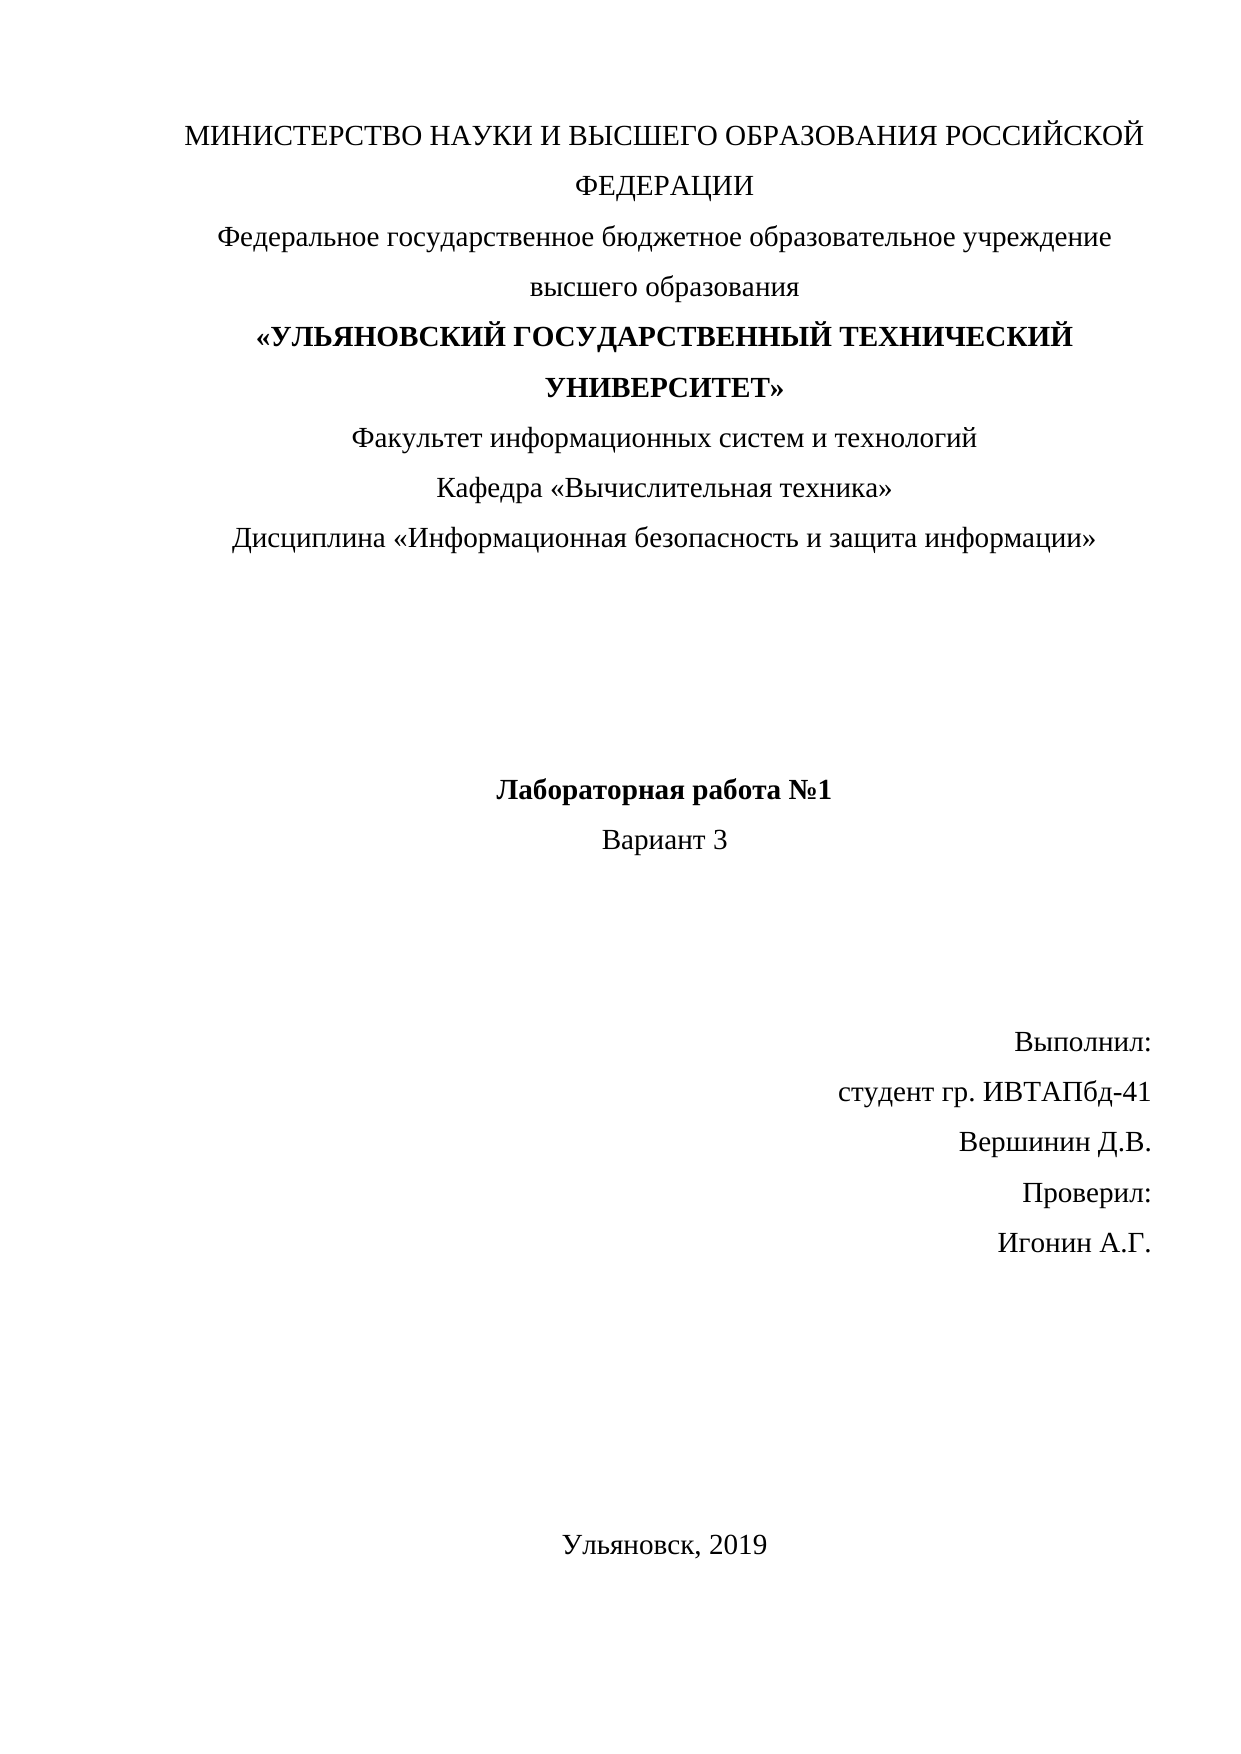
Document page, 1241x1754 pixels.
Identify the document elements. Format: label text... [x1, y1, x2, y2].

text Кафедра «Вычислительная техника» [177, 470, 1152, 504]
text МИНИСТЕРСТВО НАУКИ И ВЫСШЕГО ОБРАЗОВАНИЯ РОССИЙСКОЙ ФЕДЕРАЦИИ [177, 118, 1152, 202]
text Выполнил: [177, 1024, 1152, 1057]
text Вершинин Д.В. [177, 1124, 1152, 1158]
text Игонин А.Г. [177, 1225, 1152, 1258]
text Вариант 3 [177, 822, 1152, 856]
text Проверил: [177, 1175, 1152, 1208]
text «УЛЬЯНОВСКИЙ ГОСУДАРСТВЕННЫЙ ТЕХНИЧЕСКИЙ УНИВЕРСИТЕТ» [177, 319, 1152, 403]
text Факультет информационных систем и технологий [177, 420, 1152, 453]
text Ульяновск, 2019 [177, 1527, 1152, 1560]
text Дисциплина «Информационная безопасность и защита информации» [177, 521, 1152, 554]
text Лабораторная работа №1 [177, 772, 1152, 806]
text Федеральное государственное бюджетное образовательное учреждение высшего образования [177, 219, 1152, 303]
text студент гр. ИВТАПбд-41 [177, 1074, 1152, 1108]
